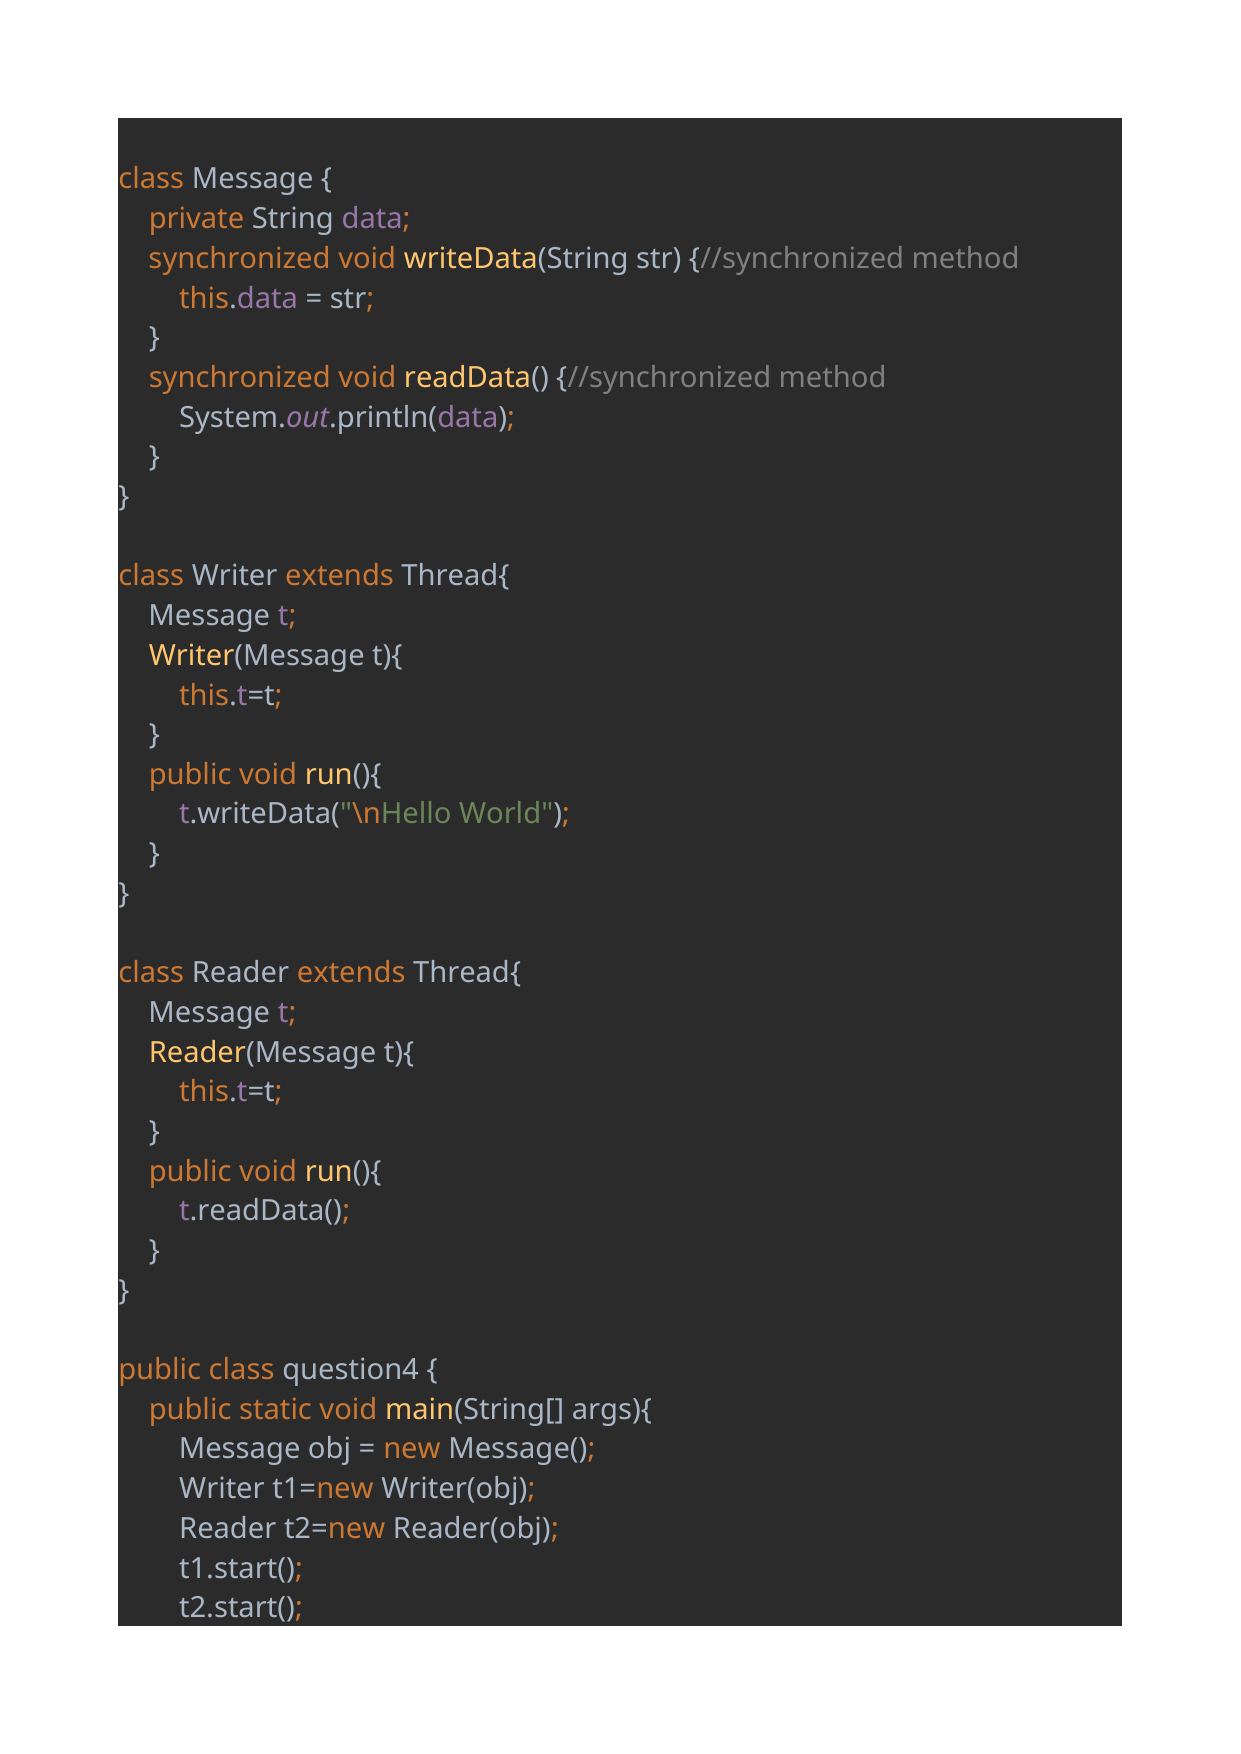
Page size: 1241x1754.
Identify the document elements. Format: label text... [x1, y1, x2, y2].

text class Message { private String data; synchronized void writeData(String str) {//synchronized method this.data = str; } synchronized void readData() {//synchronized method System.out.println(data); } } class Writer extends Thread{ Message t; Writer(Message t){ this.t=t; } public void run(){ t.writeData("\nHello World"); } } class Reader extends Thread{ Message t; Reader(Message t){ this.t=t; } public void run(){ t.readData(); } } public class question4 { public static void main(String[] args){ Message obj = new Message(); Writer t1=new Writer(obj); Reader t2=new Reader(obj); t1.start(); t2.start(); [118, 118, 1122, 1626]
